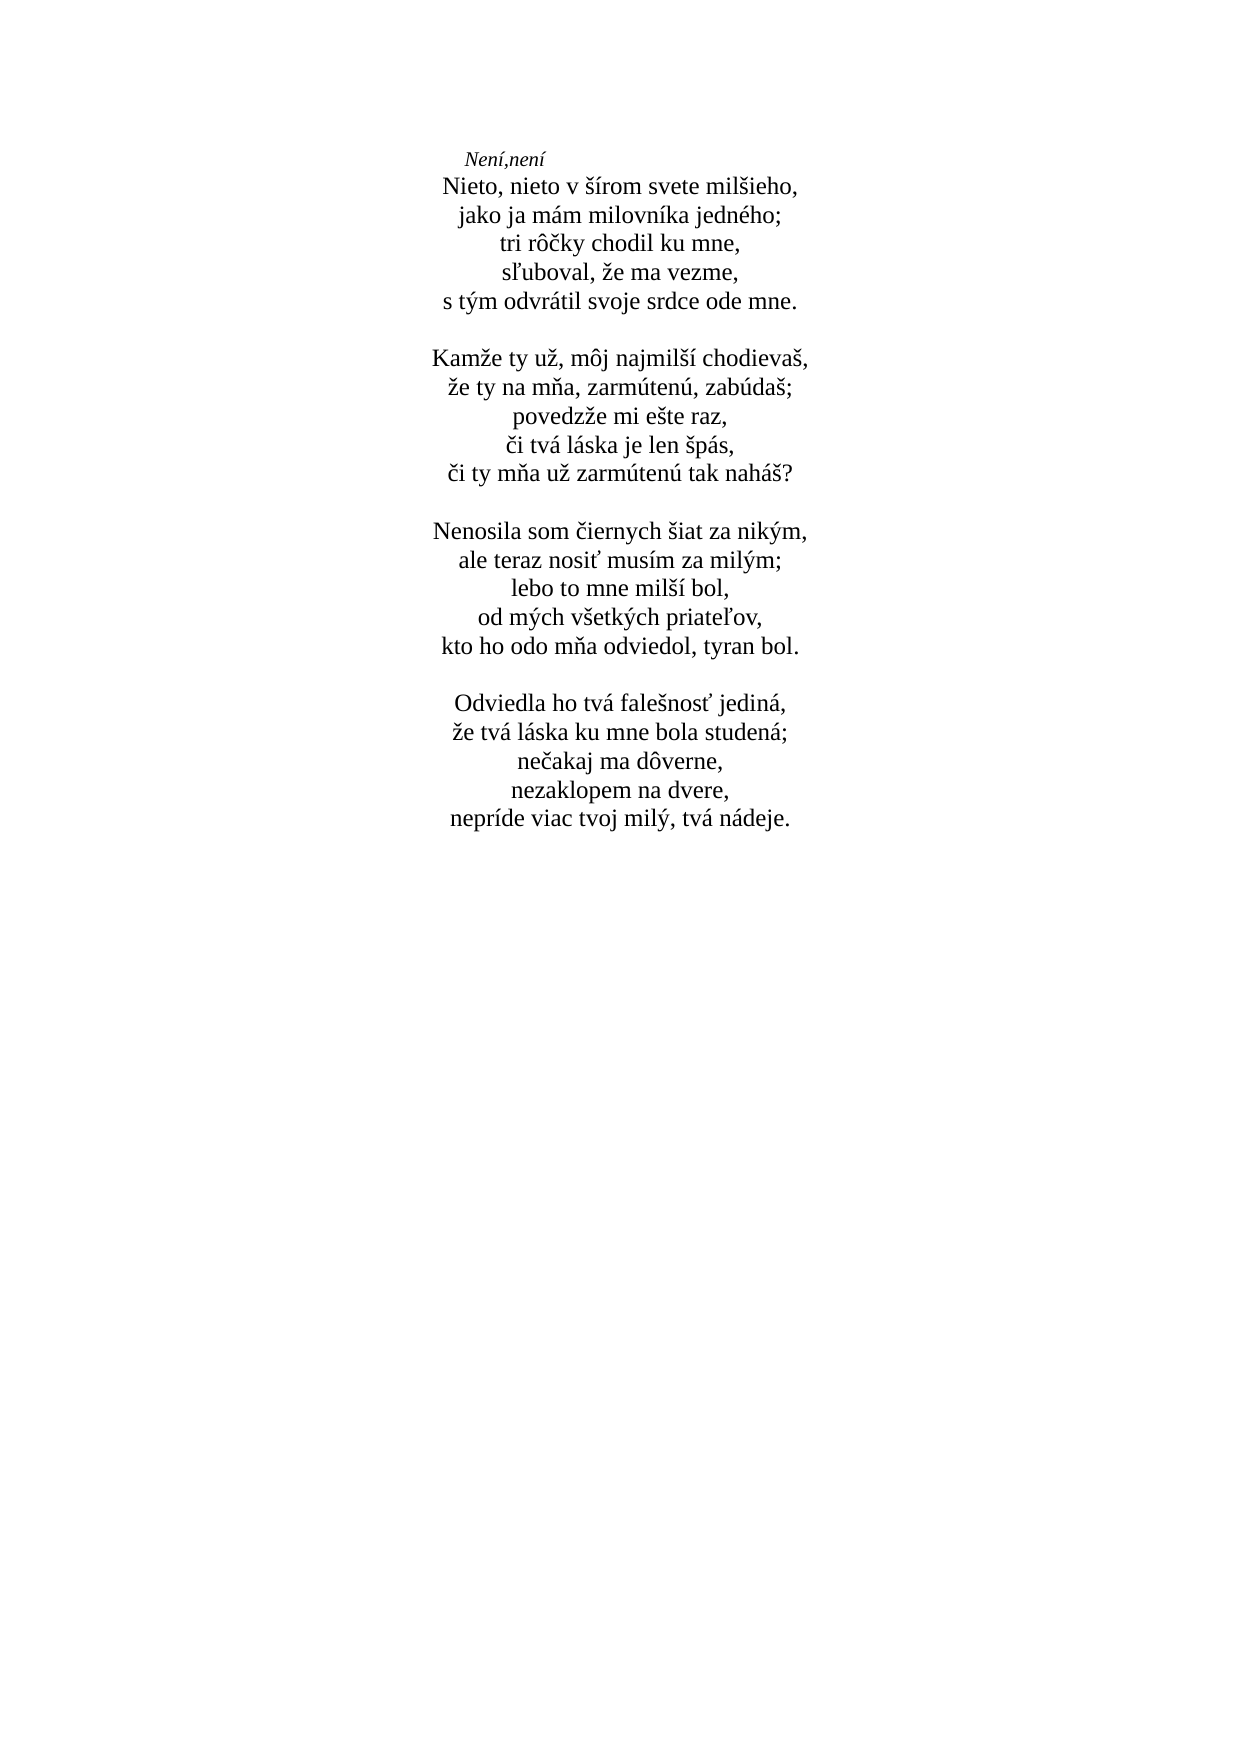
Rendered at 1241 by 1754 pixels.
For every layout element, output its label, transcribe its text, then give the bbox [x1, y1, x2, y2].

text sľuboval, že ma vezme, [118, 257, 1122, 286]
text Nieto, nieto v šírom svete milšieho, [118, 171, 1122, 200]
text ale teraz nosiť musím za milým; [118, 545, 1122, 573]
text Není,není [118, 147, 1122, 171]
text Nenosila som čiernych šiat za nikým, [118, 516, 1122, 545]
text či ty mňa už zarmútenú tak naháš? [118, 458, 1122, 487]
text kto ho odo mňa odviedol, tyran bol. [118, 631, 1122, 660]
text nepríde viac tvoj milý, tvá nádeje. [118, 803, 1122, 832]
text že tvá láska ku mne bola studená; [118, 717, 1122, 746]
text s tým odvrátil svoje srdce ode mne. [118, 286, 1122, 315]
text od mých všetkých priateľov, [118, 602, 1122, 631]
text nečakaj ma dôverne, [118, 746, 1122, 775]
text Odviedla ho tvá falešnosť jediná, [118, 688, 1122, 717]
text nezaklopem na dvere, [118, 775, 1122, 803]
text či tvá láska je len špás, [118, 430, 1122, 458]
text Kamže ty už, môj najmilší chodievaš, [118, 343, 1122, 372]
text že ty na mňa, zarmútenú, zabúdaš; [118, 372, 1122, 401]
text jako ja mám milovníka jedného; [118, 200, 1122, 228]
text lebo to mne milší bol, [118, 573, 1122, 602]
text tri rôčky chodil ku mne, [118, 228, 1122, 257]
text povedzže mi ešte raz, [118, 401, 1122, 430]
